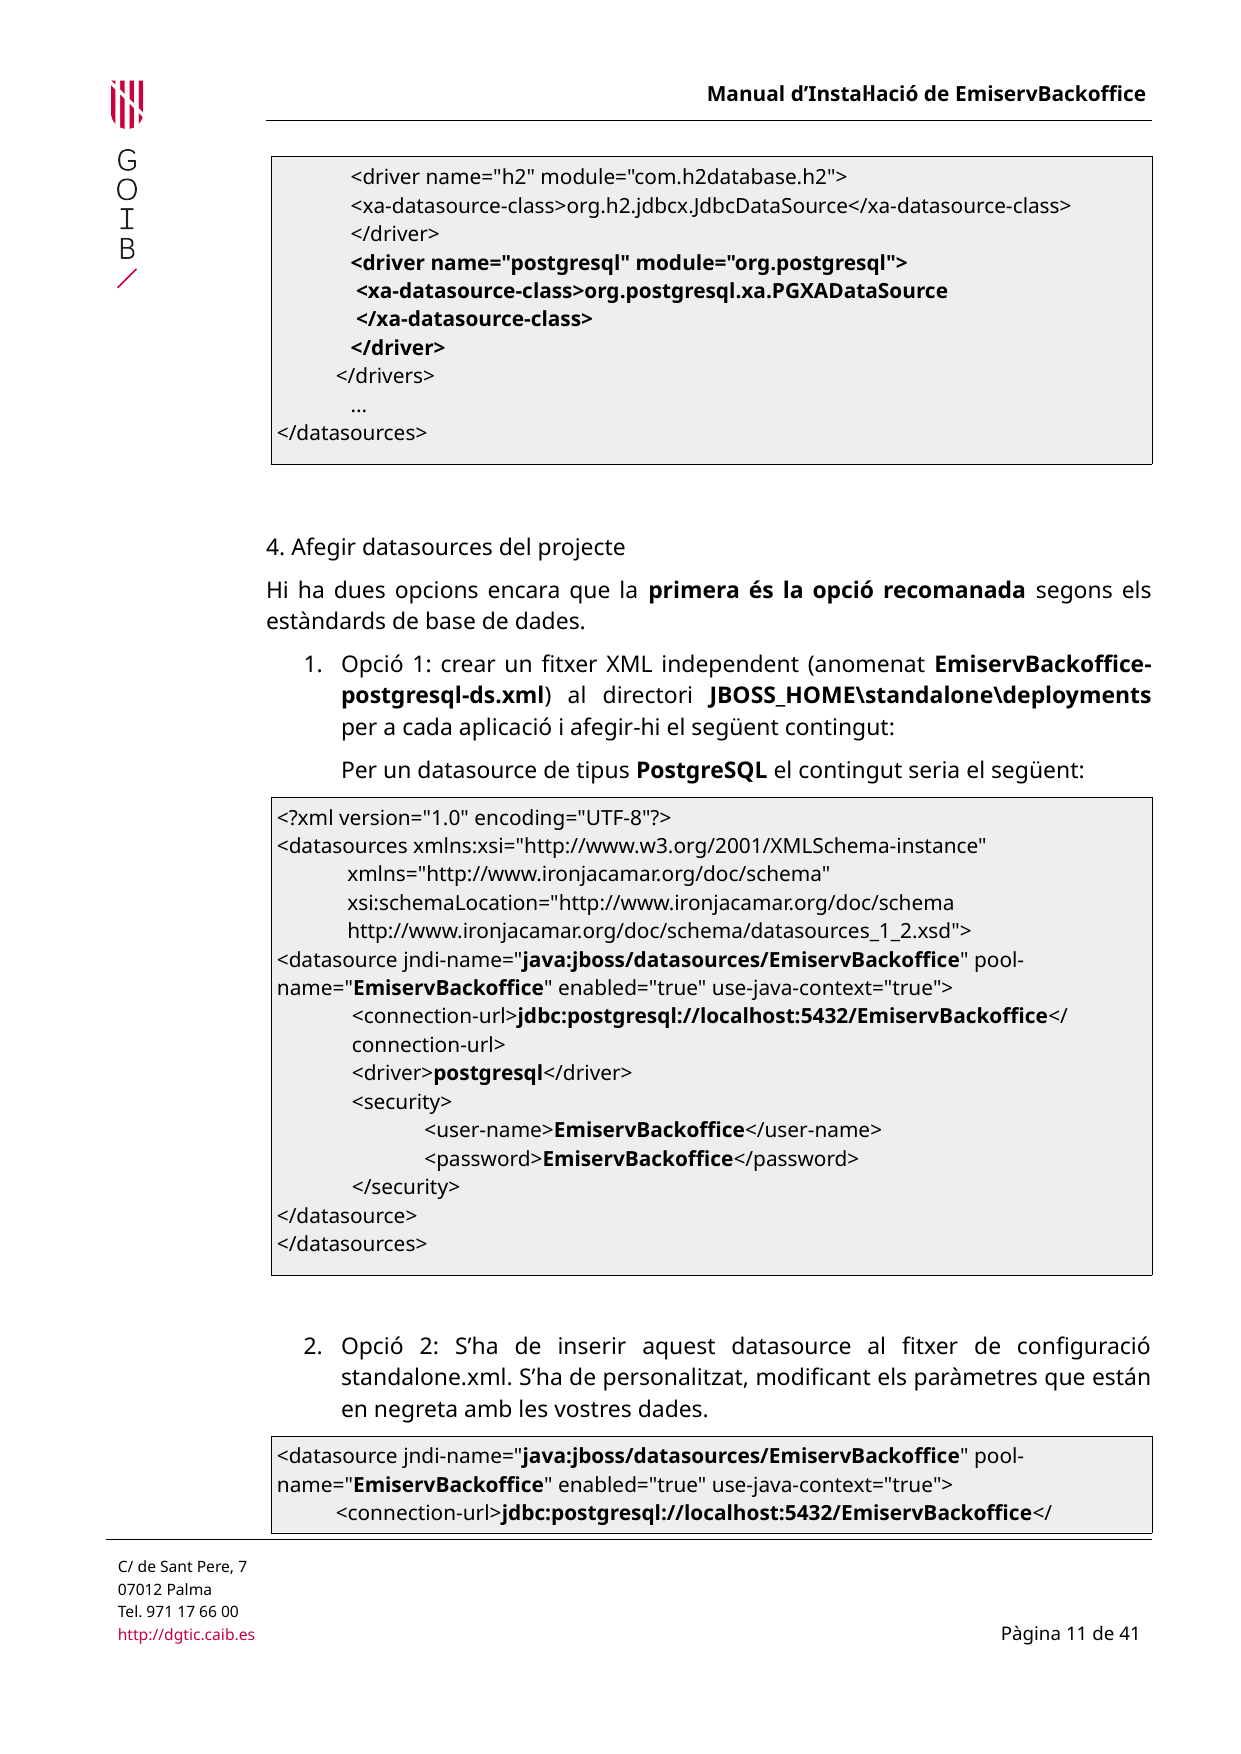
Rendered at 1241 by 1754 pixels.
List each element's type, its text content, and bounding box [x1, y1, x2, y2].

list Opció 1: crear un fitxer XML independent (anomenat EmiservBackoffice-postgresql-ds.xml) al directori JBOSS_HOME\standalone\deployments per a cada aplicació i afegir-hi el següent contingut: [303, 648, 1152, 742]
table_header <driver name="h2" module="com.h2database.h2"> <xa-datasource-class>org.h2.jdbcx.JdbcDataSource</xa-datasource-class> </driver> <driver name="postgresql" module="org.postgresql"> <xa-datasource-class>org.postgresql.xa.PGXADataSource </xa-datasource-class> </driver> </drivers> ... </datasources> [272, 157, 1152, 464]
table_header <datasource jndi-name="java:jboss/datasources/EmiservBackoffice" pool-name="EmiservBackoffice" enabled="true" use-java-context="true"> <connection-url>jdbc:postgresql://localhost:5432/EmiservBackoffice</ [272, 1437, 1152, 1532]
picture [82, 57, 172, 319]
list Per un datasource de tipus PostgreSQL el contingut seria el següent: [303, 754, 1152, 785]
table_header <?xml version="1.0" encoding="UTF-8"?> <datasources xmlns:xsi="http://www.w3.org/2001/XMLSchema-instance" xmlns="http://www.ironjacamar.org/doc/schema" xsi:schemaLocation="http://www.ironjacamar.org/doc/schema http://www.ironjacamar.org/doc/schema/datasources_1_2.xsd"> <datasource jndi-name="java:jboss/datasources/EmiservBackoffice" pool-name="EmiservBackoffice" enabled="true" use-java-context="true"> <connection-url>jdbc:postgresql://localhost:5432/EmiservBackoffice</connection-url> <driver>postgresql</driver> <security> <user-name>EmiservBackoffice</user-name> <password>EmiservBackoffice</password> </security> </datasource> </datasources> [272, 798, 1152, 1275]
text 4. Afegir datasources del projecte [266, 531, 1152, 562]
list Opció 2: S’ha de inserir aquest datasource al fitxer de configuració standalone.xml. S’ha de personalitzat, modificant els paràmetres que están en negreta amb les vostres dades. [303, 1330, 1152, 1424]
text Hi ha dues opcions encara que la primera és la opció recomanada segons els estàndards de base de dades. [266, 574, 1152, 636]
